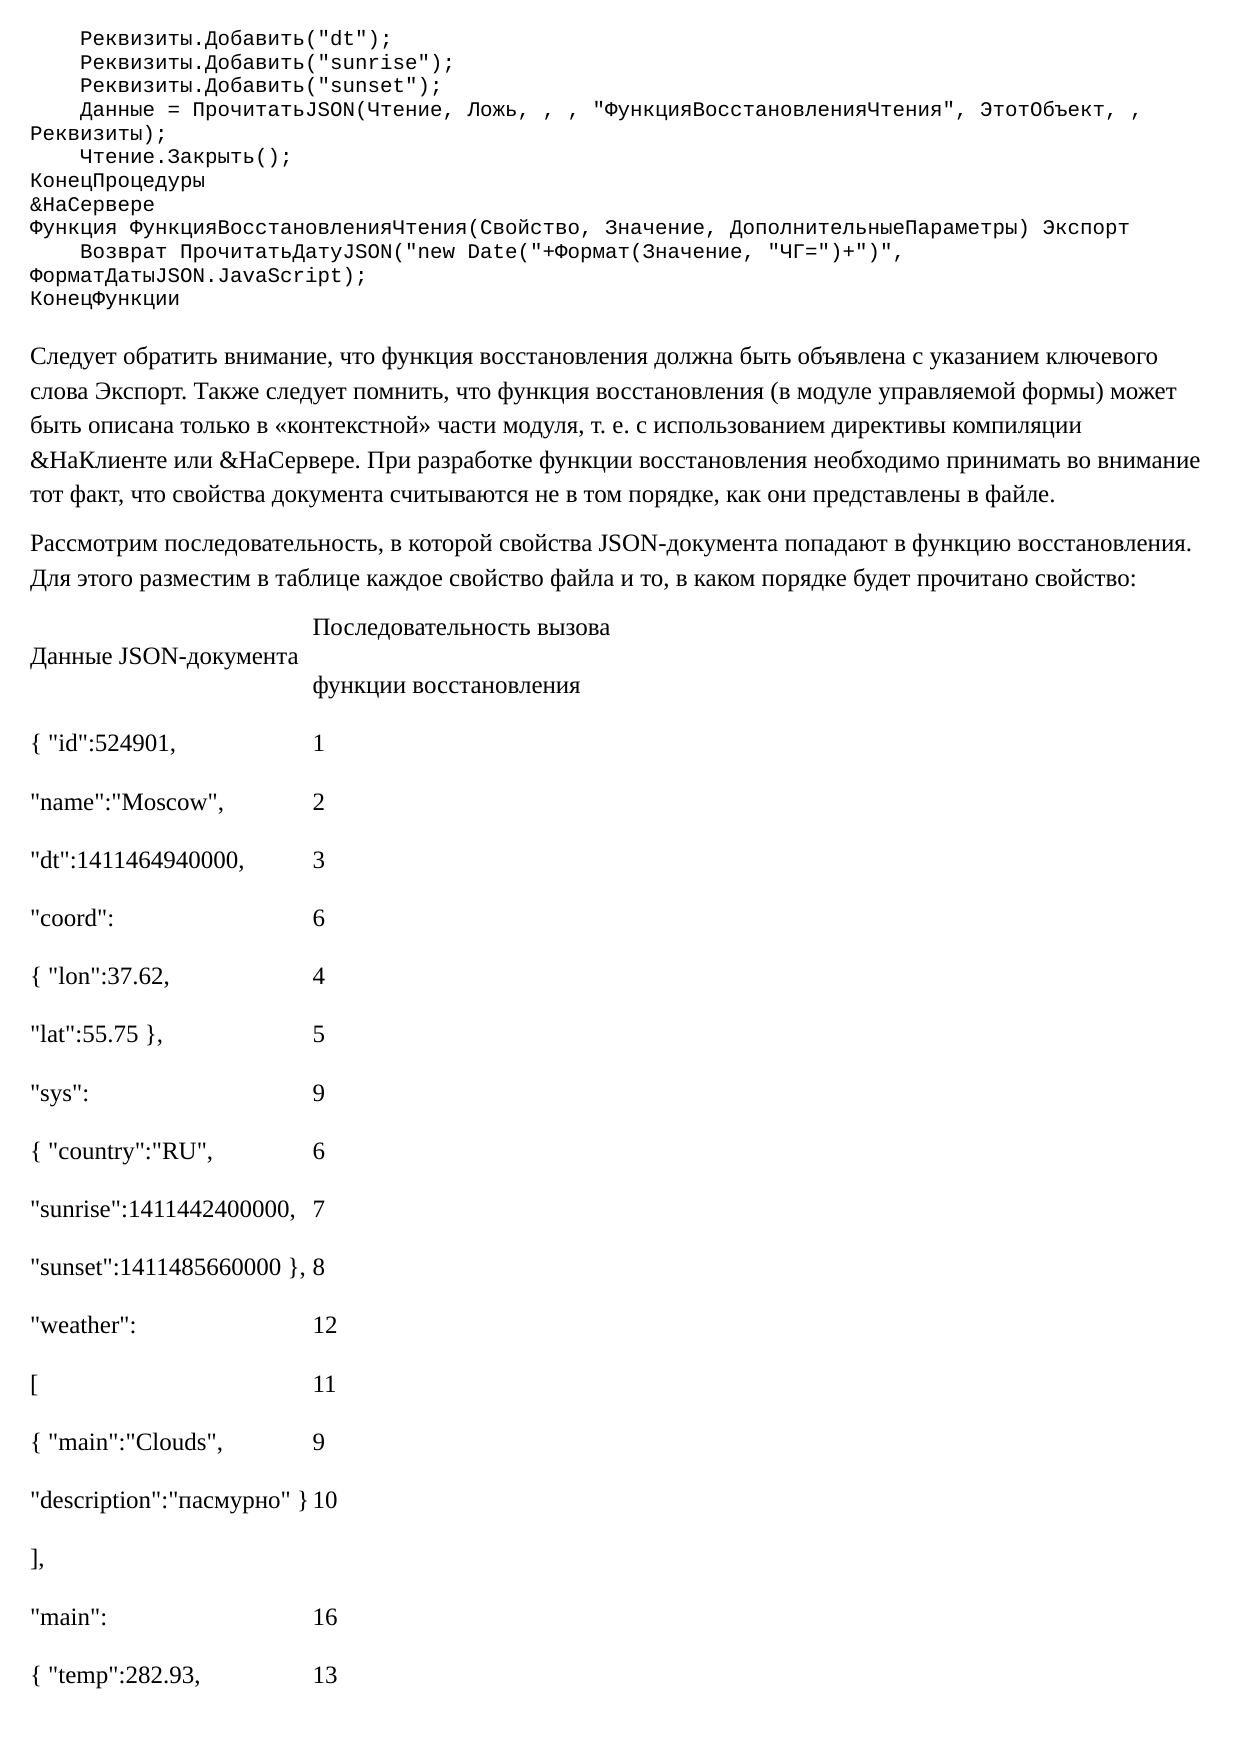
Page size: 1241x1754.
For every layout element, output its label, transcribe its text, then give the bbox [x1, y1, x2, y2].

table_cell 9 [312, 1427, 612, 1485]
table_cell "description":"пасмурно" } [30, 1485, 312, 1543]
table_cell "sunset":1411485660000 }, [30, 1253, 312, 1311]
table_cell ], [30, 1544, 312, 1602]
table_cell "sys": [30, 1078, 312, 1136]
table_cell { "main":"Clouds", [30, 1427, 312, 1485]
table_cell 8 [312, 1253, 612, 1311]
table_cell { "id":524901, [30, 728, 312, 787]
table_cell 1 [312, 728, 612, 787]
table_cell 16 [312, 1602, 612, 1660]
table_cell "weather": [30, 1311, 312, 1369]
text Реквизиты.Добавить("dt"); [30, 28, 1211, 52]
table_cell 4 [312, 961, 612, 1019]
table_cell 2 [312, 787, 612, 845]
table_cell 9 [312, 1078, 612, 1136]
table_cell "coord": [30, 903, 312, 961]
table_header Последовательность вызова функции восстановления [312, 612, 612, 728]
table_cell [ [30, 1369, 312, 1427]
text Реквизиты.Добавить("sunset"); [30, 75, 1211, 99]
table_cell [312, 1544, 612, 1602]
text Данные = ПрочитатьJSON(Чтение, Ложь, , , "ФункцияВосстановленияЧтения", ЭтотОбъект, , Реквизиты); [30, 99, 1211, 146]
text КонецПроцедуры [30, 170, 1211, 194]
table_cell "name":"Moscow", [30, 787, 312, 845]
text &НаСервере [30, 194, 1211, 217]
table_cell { "temp":282.93, [30, 1660, 312, 1718]
text Возврат ПрочитатьДатуJSON("new Date("+Формат(Значение, "ЧГ=")+")", ФорматДатыJSON.JavaScript); [30, 241, 1211, 288]
table_cell 7 [312, 1194, 612, 1252]
table_cell { "country":"RU", [30, 1136, 312, 1194]
table_header Данные JSON-документа [30, 612, 312, 728]
text Чтение.Закрыть(); [30, 146, 1211, 170]
table_cell "lat":55.75 }, [30, 1020, 312, 1078]
table_cell 11 [312, 1369, 612, 1427]
text Функция ФункцияВосстановленияЧтения(Свойство, Значение, ДополнительныеПараметры) Экспорт [30, 217, 1211, 241]
table_cell 13 [312, 1660, 612, 1718]
table_cell 5 [312, 1020, 612, 1078]
table_cell 3 [312, 845, 612, 903]
text Следует обратить внимание, что функция восстановления должна быть объявлена с указанием ключевого слова Экспорт. Также следует помнить, что функция восстановления (в модуле управляемой формы) может быть описана только в «контекстной» части модуля, т. е. с использованием директивы компиляции &НаКлиенте или &НаСервере. При разработке функции восстановления необходимо принимать во внимание тот факт, что свойства документа считываются не в том порядке, как они представлены в файле. [30, 341, 1211, 508]
table_cell { "lon":37.62, [30, 961, 312, 1019]
table_cell 6 [312, 1136, 612, 1194]
table_cell 10 [312, 1485, 612, 1543]
text Реквизиты.Добавить("sunrise"); [30, 52, 1211, 75]
text Рассмотрим последовательность, в которой свойства JSON-документа попадают в функцию восстановления. Для этого разместим в таблице каждое свойство файла и то, в каком порядке будет прочитано свойство: [30, 528, 1211, 592]
table_cell 6 [312, 903, 612, 961]
table_cell "main": [30, 1602, 312, 1660]
text КонецФункции [30, 288, 1211, 312]
table_cell "sunrise":1411442400000, [30, 1194, 312, 1252]
table_cell "dt":1411464940000, [30, 845, 312, 903]
table_cell 12 [312, 1311, 612, 1369]
